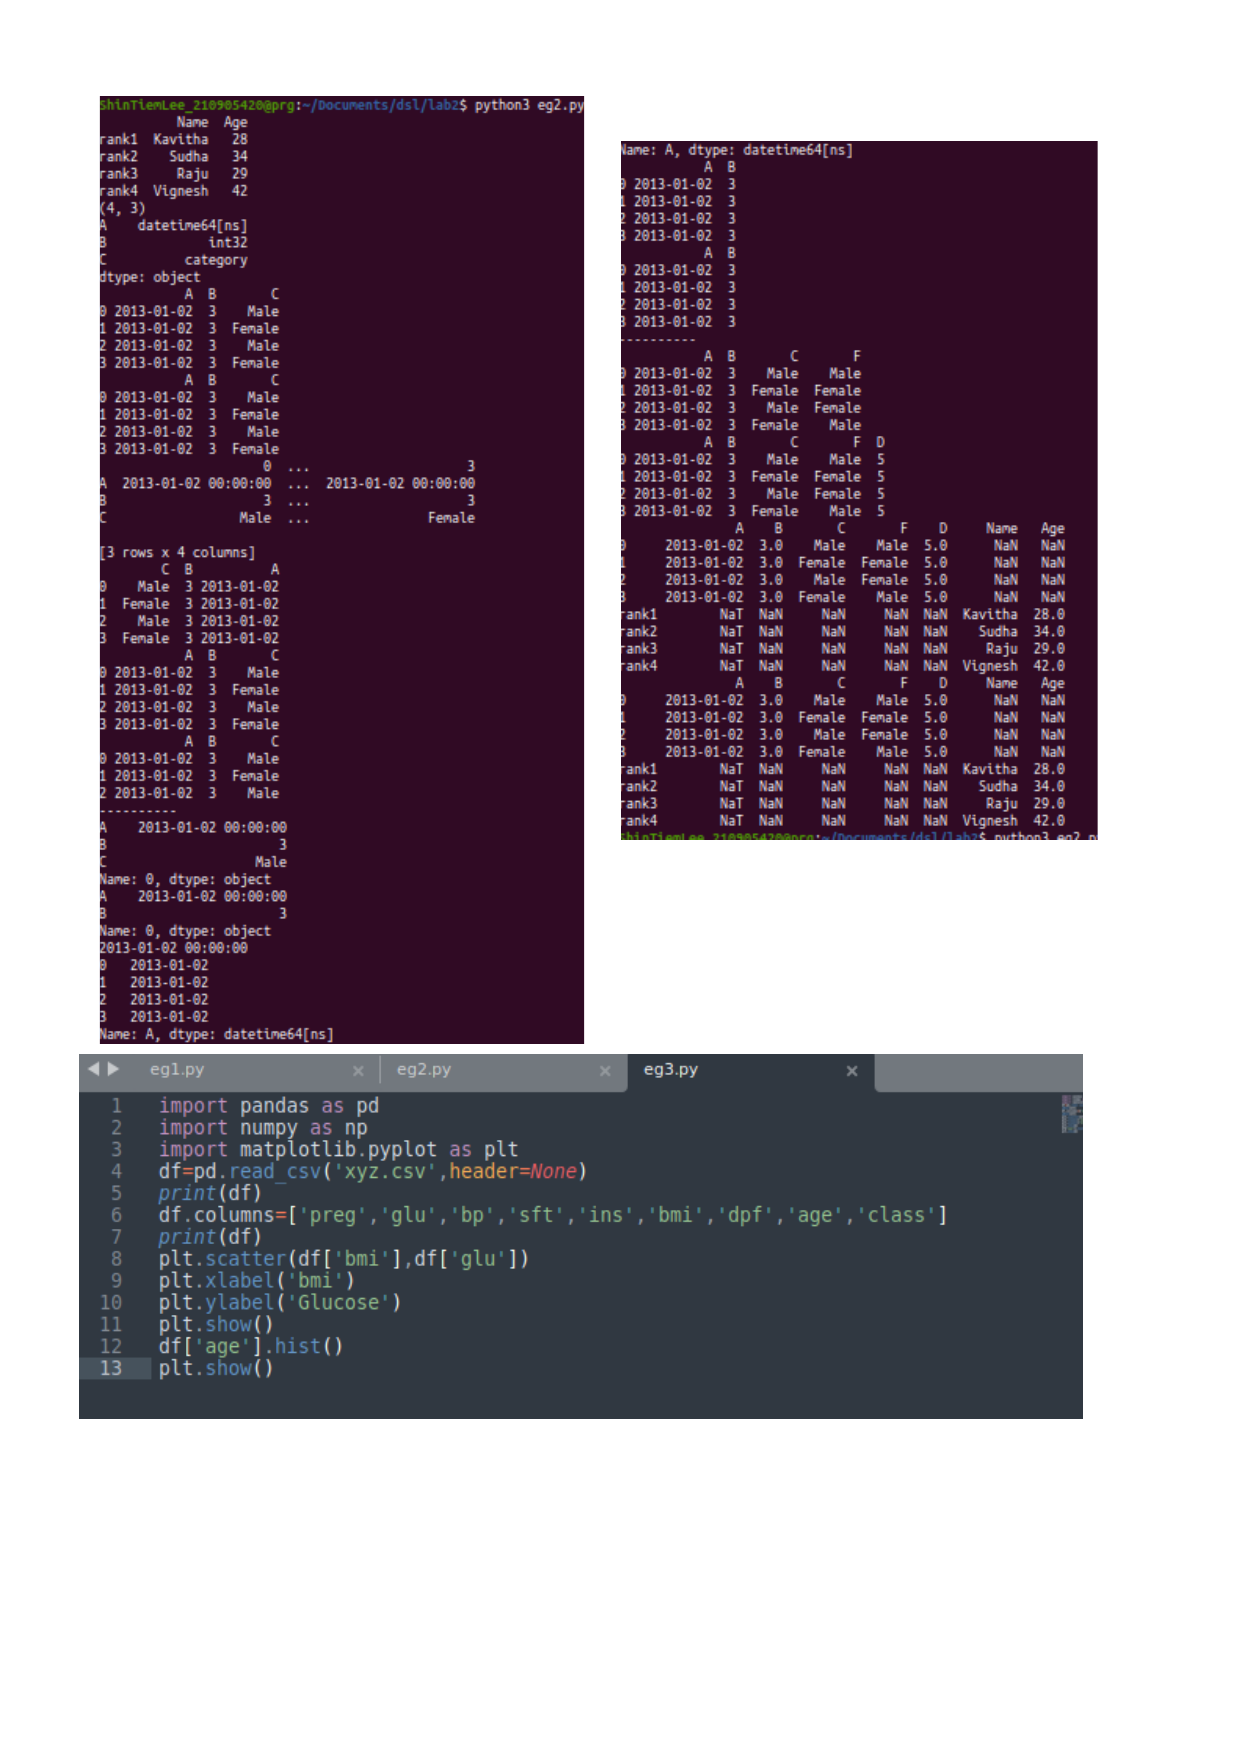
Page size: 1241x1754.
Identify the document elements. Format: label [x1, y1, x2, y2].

picture [99, 96, 585, 1044]
picture [79, 1054, 1083, 1419]
picture [621, 141, 1098, 840]
